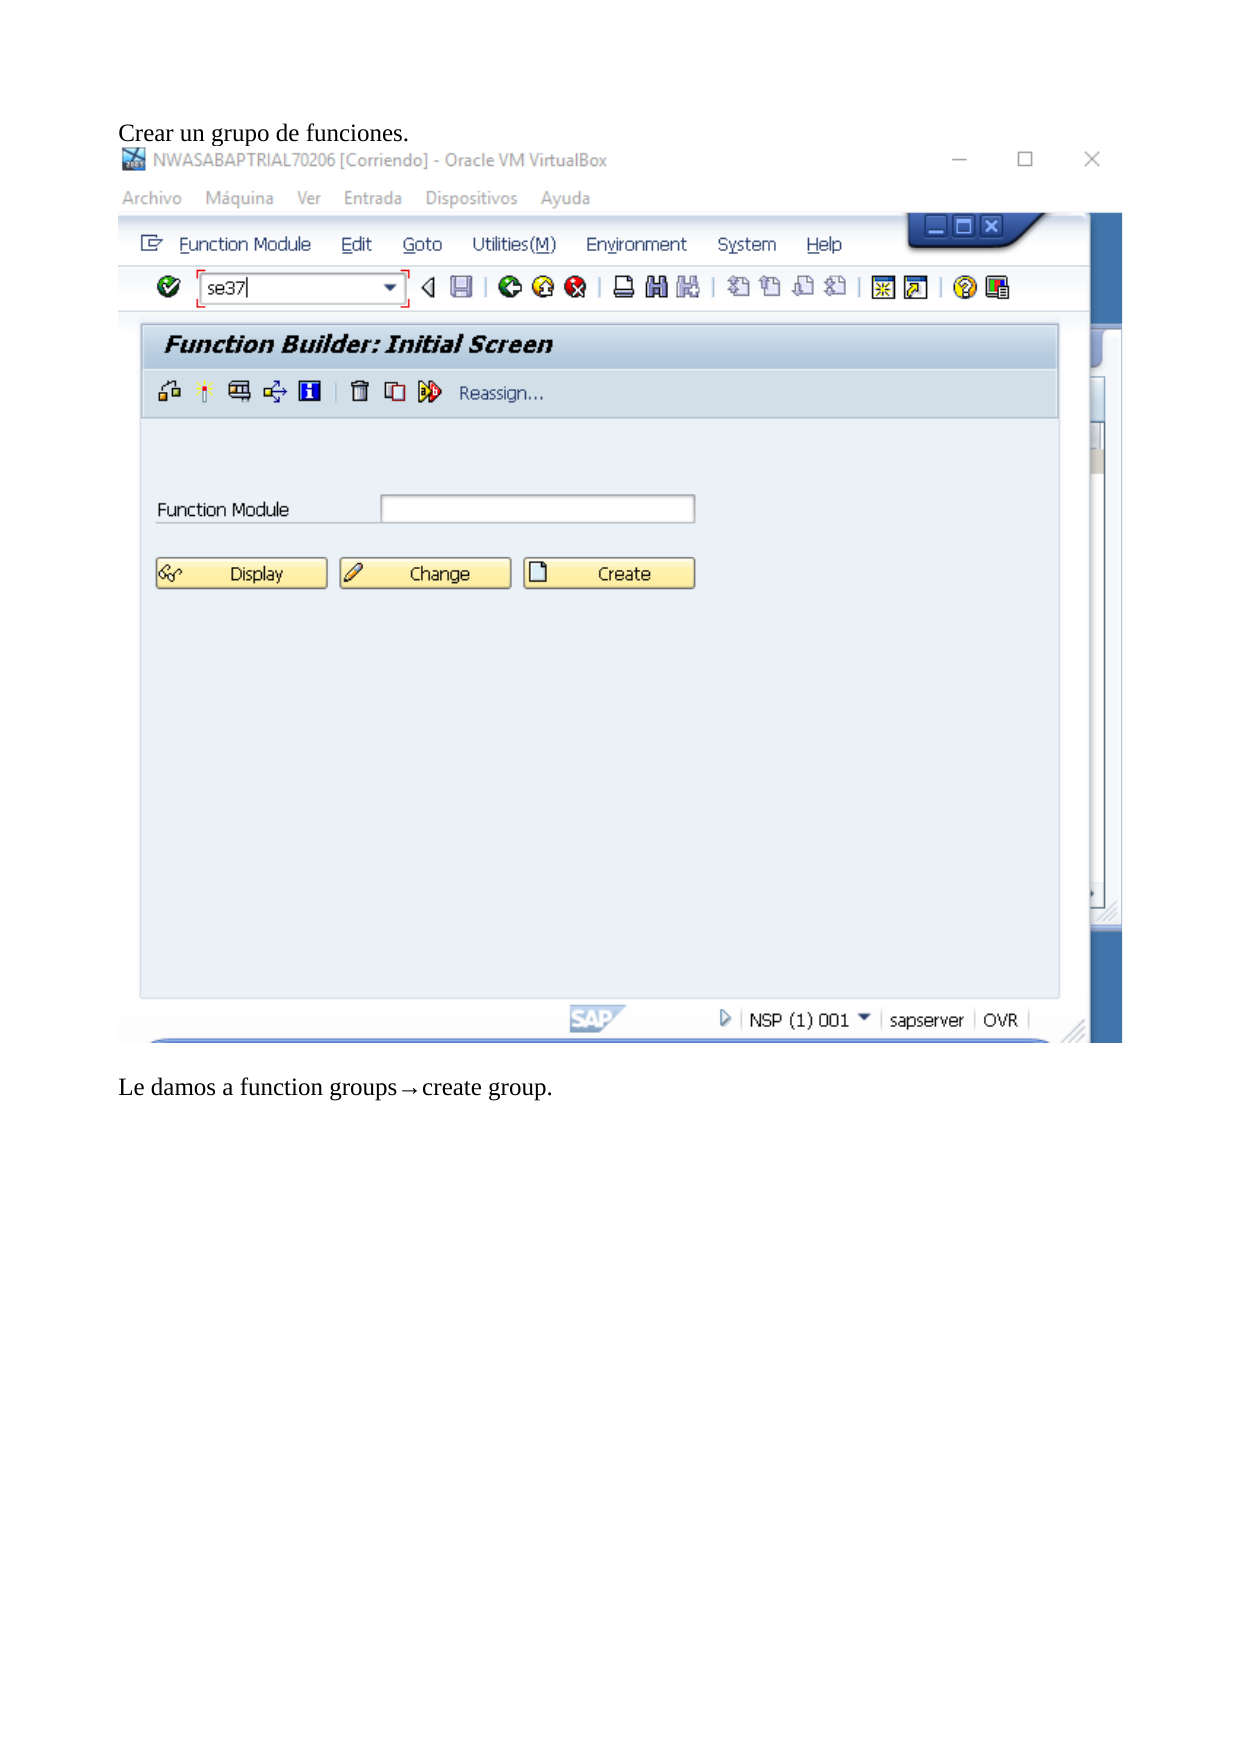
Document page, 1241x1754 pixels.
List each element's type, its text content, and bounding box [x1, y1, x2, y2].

text Le damos a function groups→create group. [118, 1072, 1122, 1100]
picture [118, 146, 1123, 1043]
text Crear un grupo de funciones. [118, 118, 1122, 146]
